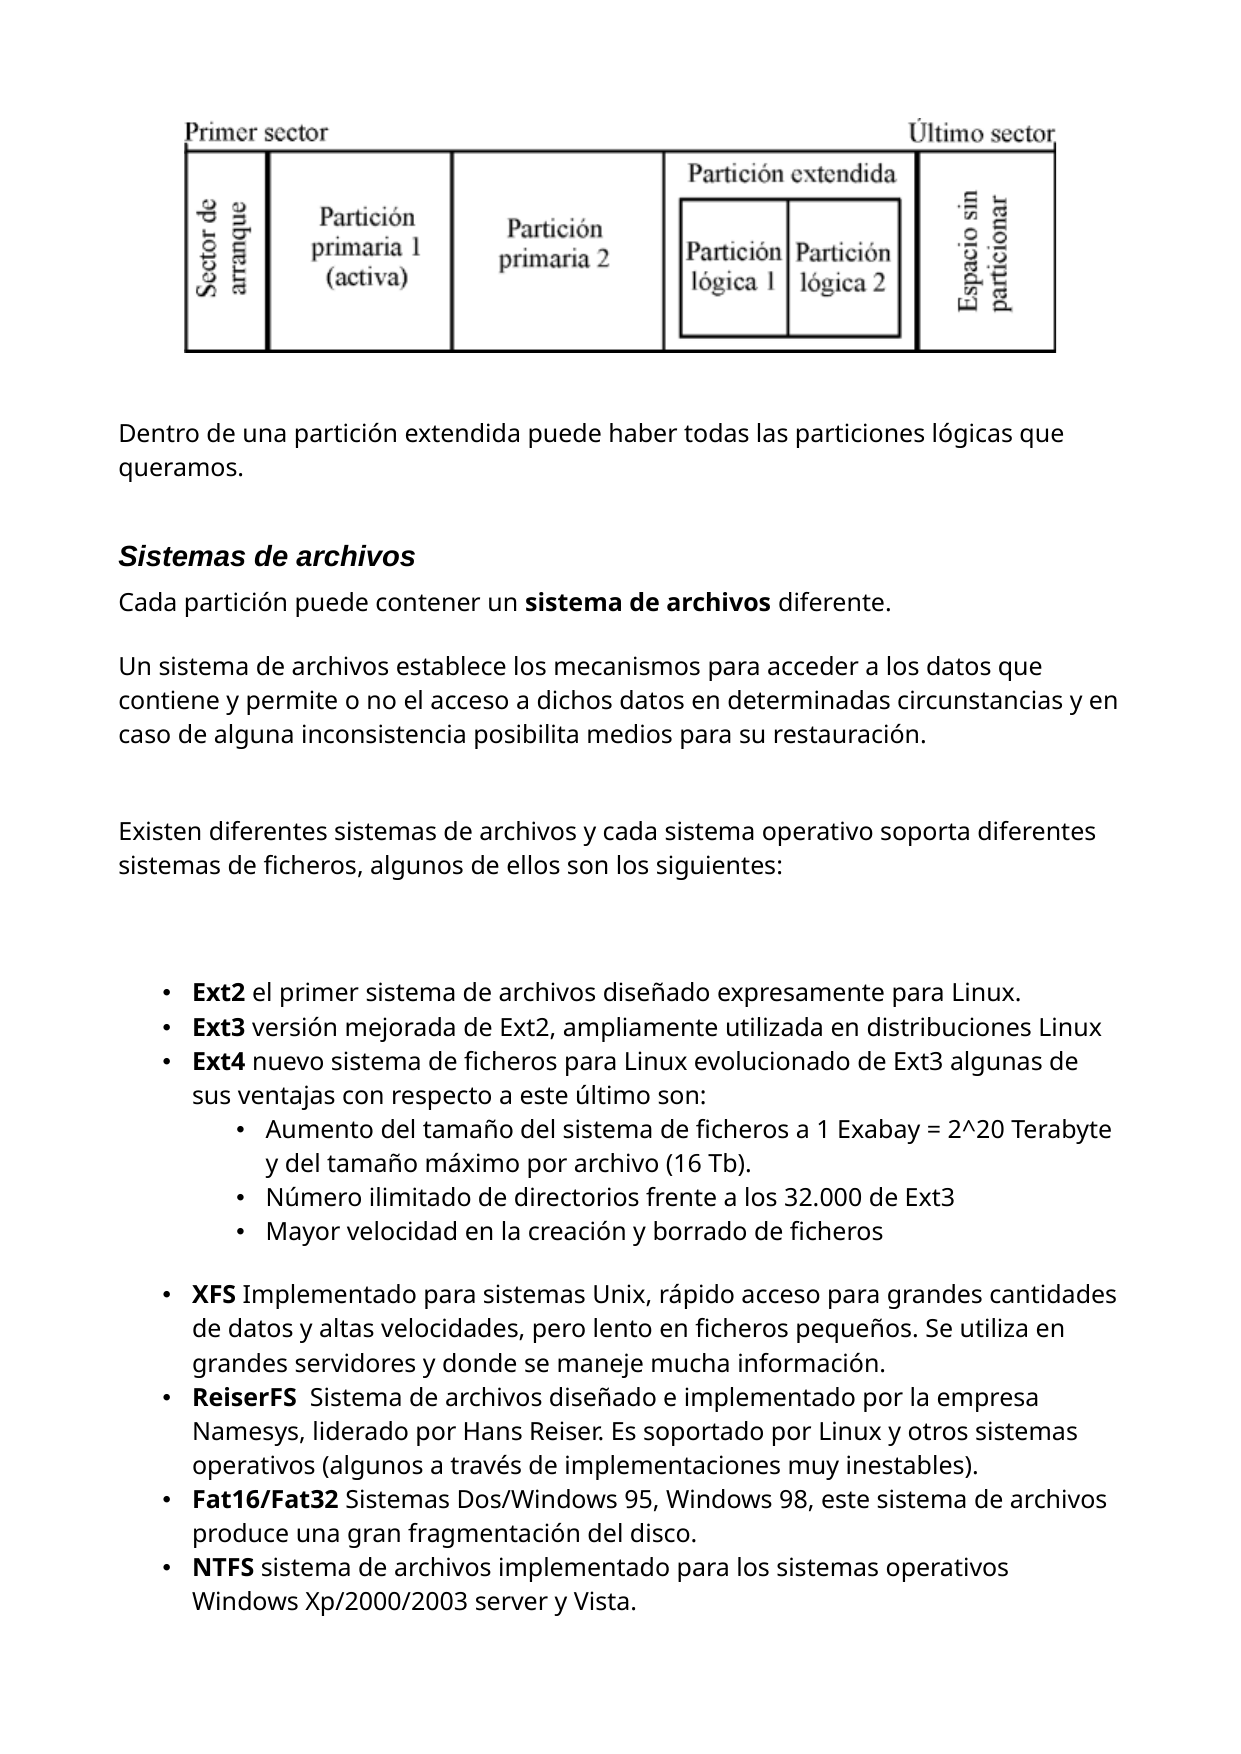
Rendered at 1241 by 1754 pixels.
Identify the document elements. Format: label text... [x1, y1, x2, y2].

list XFS Implementado para sistemas Unix, rápido acceso para grandes cantidades de datos y altas velocidades, pero lento en ficheros pequeños. Se utiliza en grandes servidores y donde se maneje mucha información. [162, 1277, 1122, 1379]
list NTFS sistema de archivos implementado para los sistemas operativos Windows Xp/2000/2003 server y Vista. [162, 1549, 1122, 1618]
subtitle Sistemas de archivos [118, 539, 1122, 572]
list Número ilimitado de directorios frente a los 32.000 de Ext3 [236, 1179, 1122, 1213]
list Fat16/Fat32 Sistemas Dos/Windows 95, Windows 98, este sistema de archivos produce una gran fragmentación del disco. [162, 1481, 1122, 1549]
text Un sistema de archivos establece los mecanismos para acceder a los datos que contiene y permite o no el acceso a dichos datos en determinadas circunstancias y en caso de alguna inconsistencia posibilita medios para su restauración. [118, 648, 1122, 750]
text Cada partición puede contener un sistema de archivos diferente. [118, 585, 1122, 619]
text Dentro de una partición extendida puede haber todas las particiones lógicas que queramos. [118, 416, 1122, 484]
list Ext3 versión mejorada de Ext2, ampliamente utilizada en distribuciones Linux [162, 1009, 1122, 1043]
list Ext4 nuevo sistema de ficheros para Linux evolucionado de Ext3 algunas de sus ventajas con respecto a este último son: [162, 1043, 1122, 1111]
list ReiserFS Sistema de archivos diseñado e implementado por la empresa Namesys, liderado por Hans Reiser. Es soportado por Linux y otros sistemas operativos (algunos a través de implementaciones muy inestables). [162, 1379, 1122, 1481]
list Aumento del tamaño del sistema de ficheros a 1 Exabay = 2^20 Terabyte y del tamaño máximo por archivo (16 Tb). [236, 1111, 1122, 1179]
picture [184, 118, 1057, 353]
list Ext2 el primer sistema de archivos diseñado expresamente para Linux. [162, 975, 1122, 1009]
text Existen diferentes sistemas de archivos y cada sistema operativo soporta diferentes sistemas de ficheros, algunos de ellos son los siguientes: [118, 780, 1122, 882]
list Mayor velocidad en la creación y borrado de ficheros [236, 1213, 1122, 1248]
